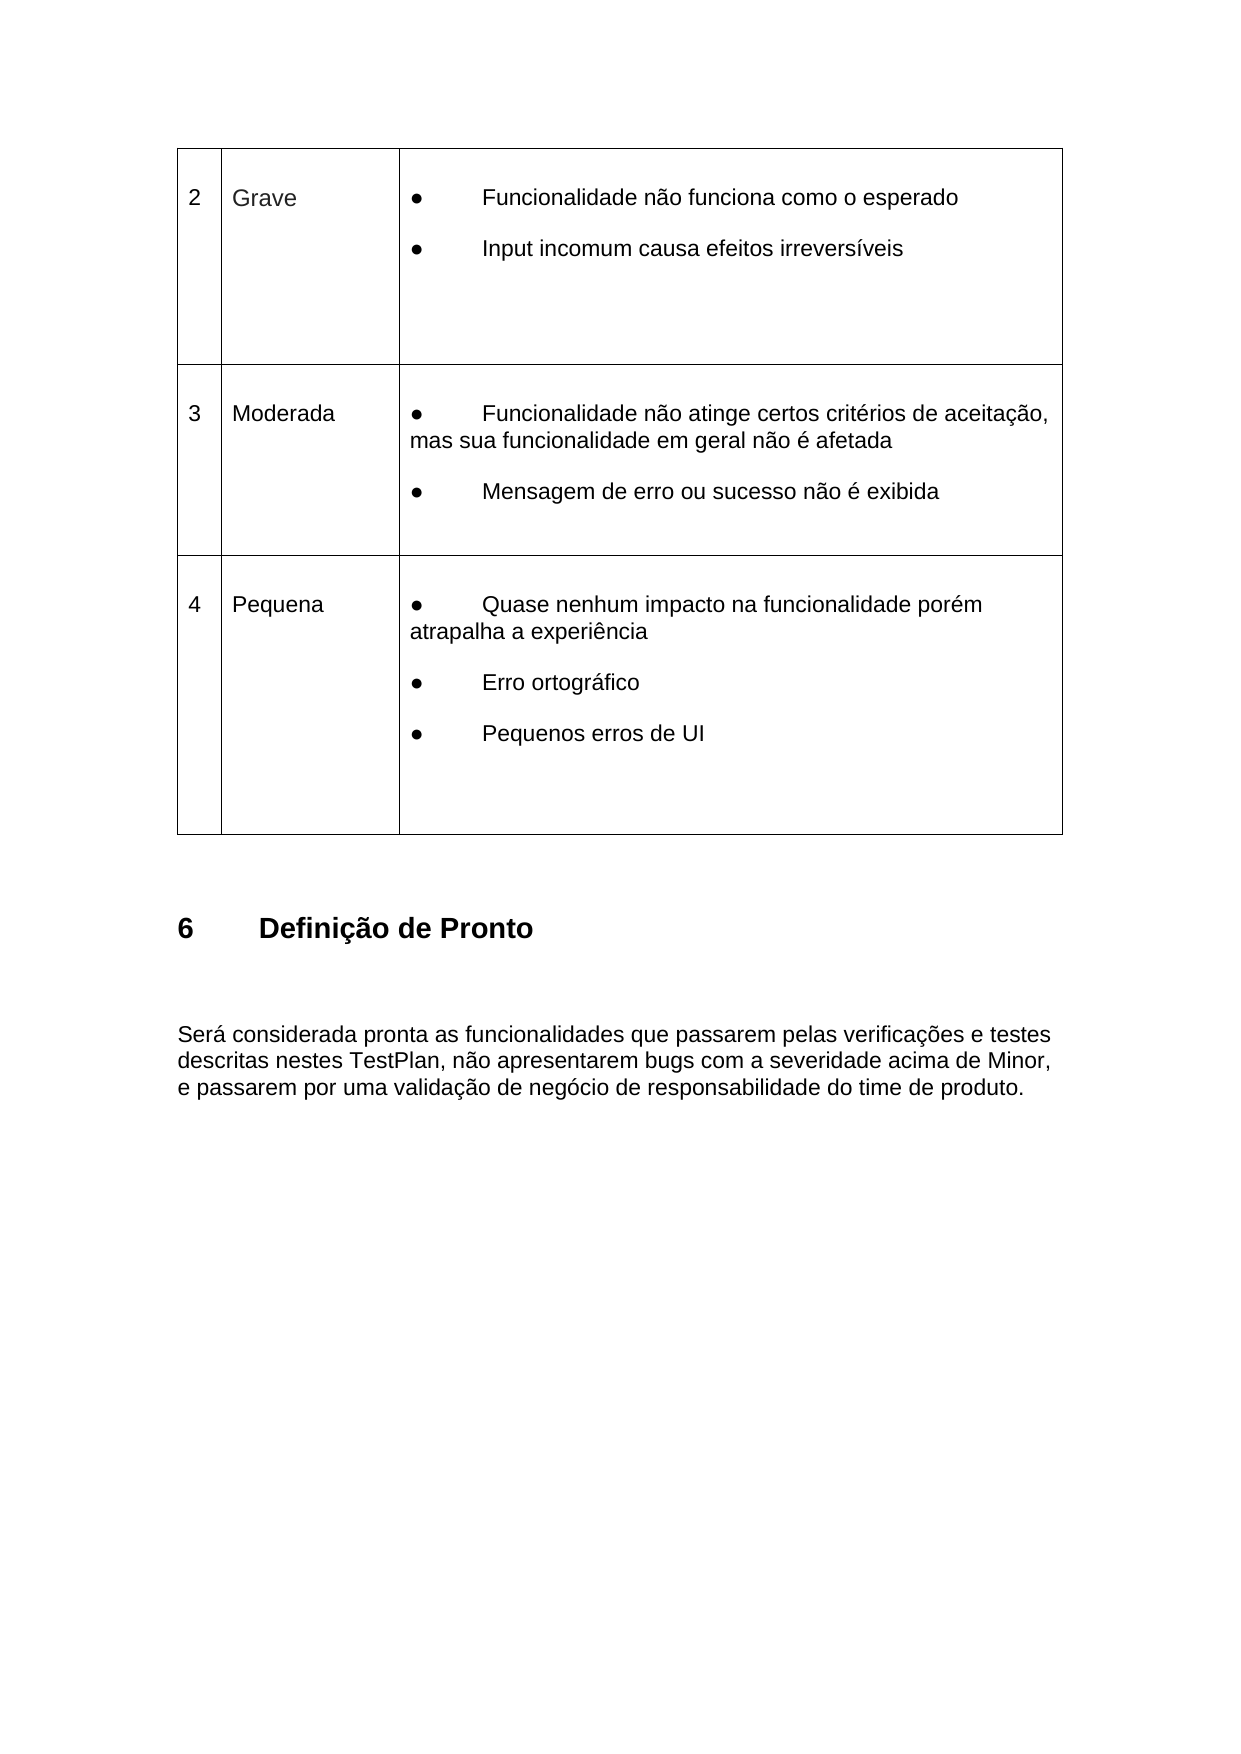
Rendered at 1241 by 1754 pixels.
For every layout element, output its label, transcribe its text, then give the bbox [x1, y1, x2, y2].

table_cell 2 [178, 149, 221, 364]
table_cell 3 [178, 365, 221, 555]
table_cell Pequena [222, 556, 399, 833]
table_cell ● Funcionalidade não funciona como o esperado ● Input incomum causa efeitos irreversíveis [400, 149, 1062, 364]
table_cell ● Funcionalidade não atinge certos critérios de aceitação, mas sua funcionalidade em geral não é afetada ● Mensagem de erro ou sucesso não é exibida [400, 365, 1062, 555]
subtitle 6 Definição de Pronto [177, 911, 1063, 944]
table_cell Grave [222, 149, 399, 364]
table_cell 4 [178, 556, 221, 833]
table_cell Moderada [222, 365, 399, 555]
text Será considerada pronta as funcionalidades que passarem pelas verificações e testes descritas nestes TestPlan, não apresentarem bugs com a severidade acima de Minor, e passarem por uma validação de negócio de responsabilidade do time de produto. [177, 1021, 1063, 1100]
table_cell ● Quase nenhum impacto na funcionalidade porém atrapalha a experiência ● Erro ortográfico ● Pequenos erros de UI [400, 556, 1062, 833]
